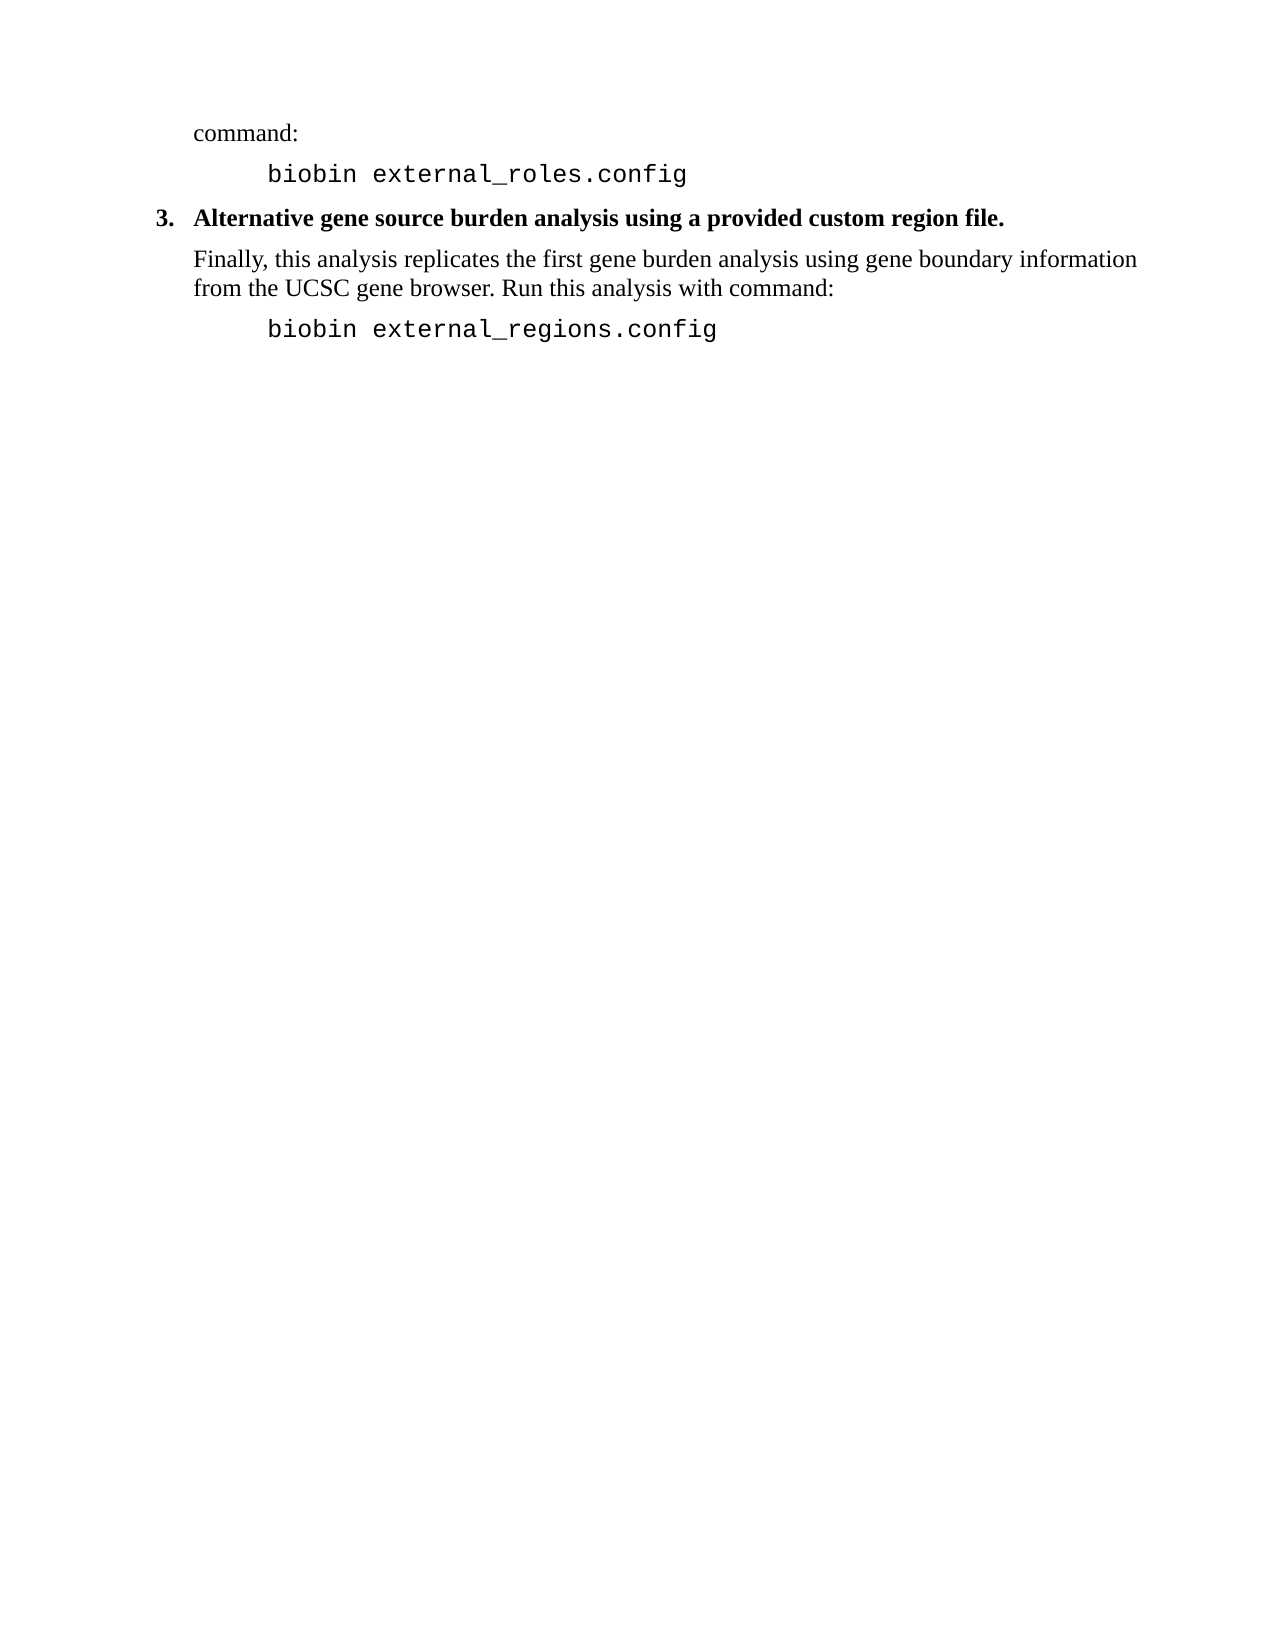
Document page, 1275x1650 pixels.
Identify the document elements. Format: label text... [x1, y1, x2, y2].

text biobin external_roles.config [193, 159, 1157, 190]
text Finally, this analysis replicates the first gene burden analysis using gene boundary information from the UCSC gene browser. Run this analysis with command: [193, 244, 1157, 301]
text command: [193, 118, 1157, 147]
text biobin external_regions.config [193, 314, 1157, 345]
list Alternative gene source burden analysis using a provided custom region file. [156, 203, 1157, 231]
